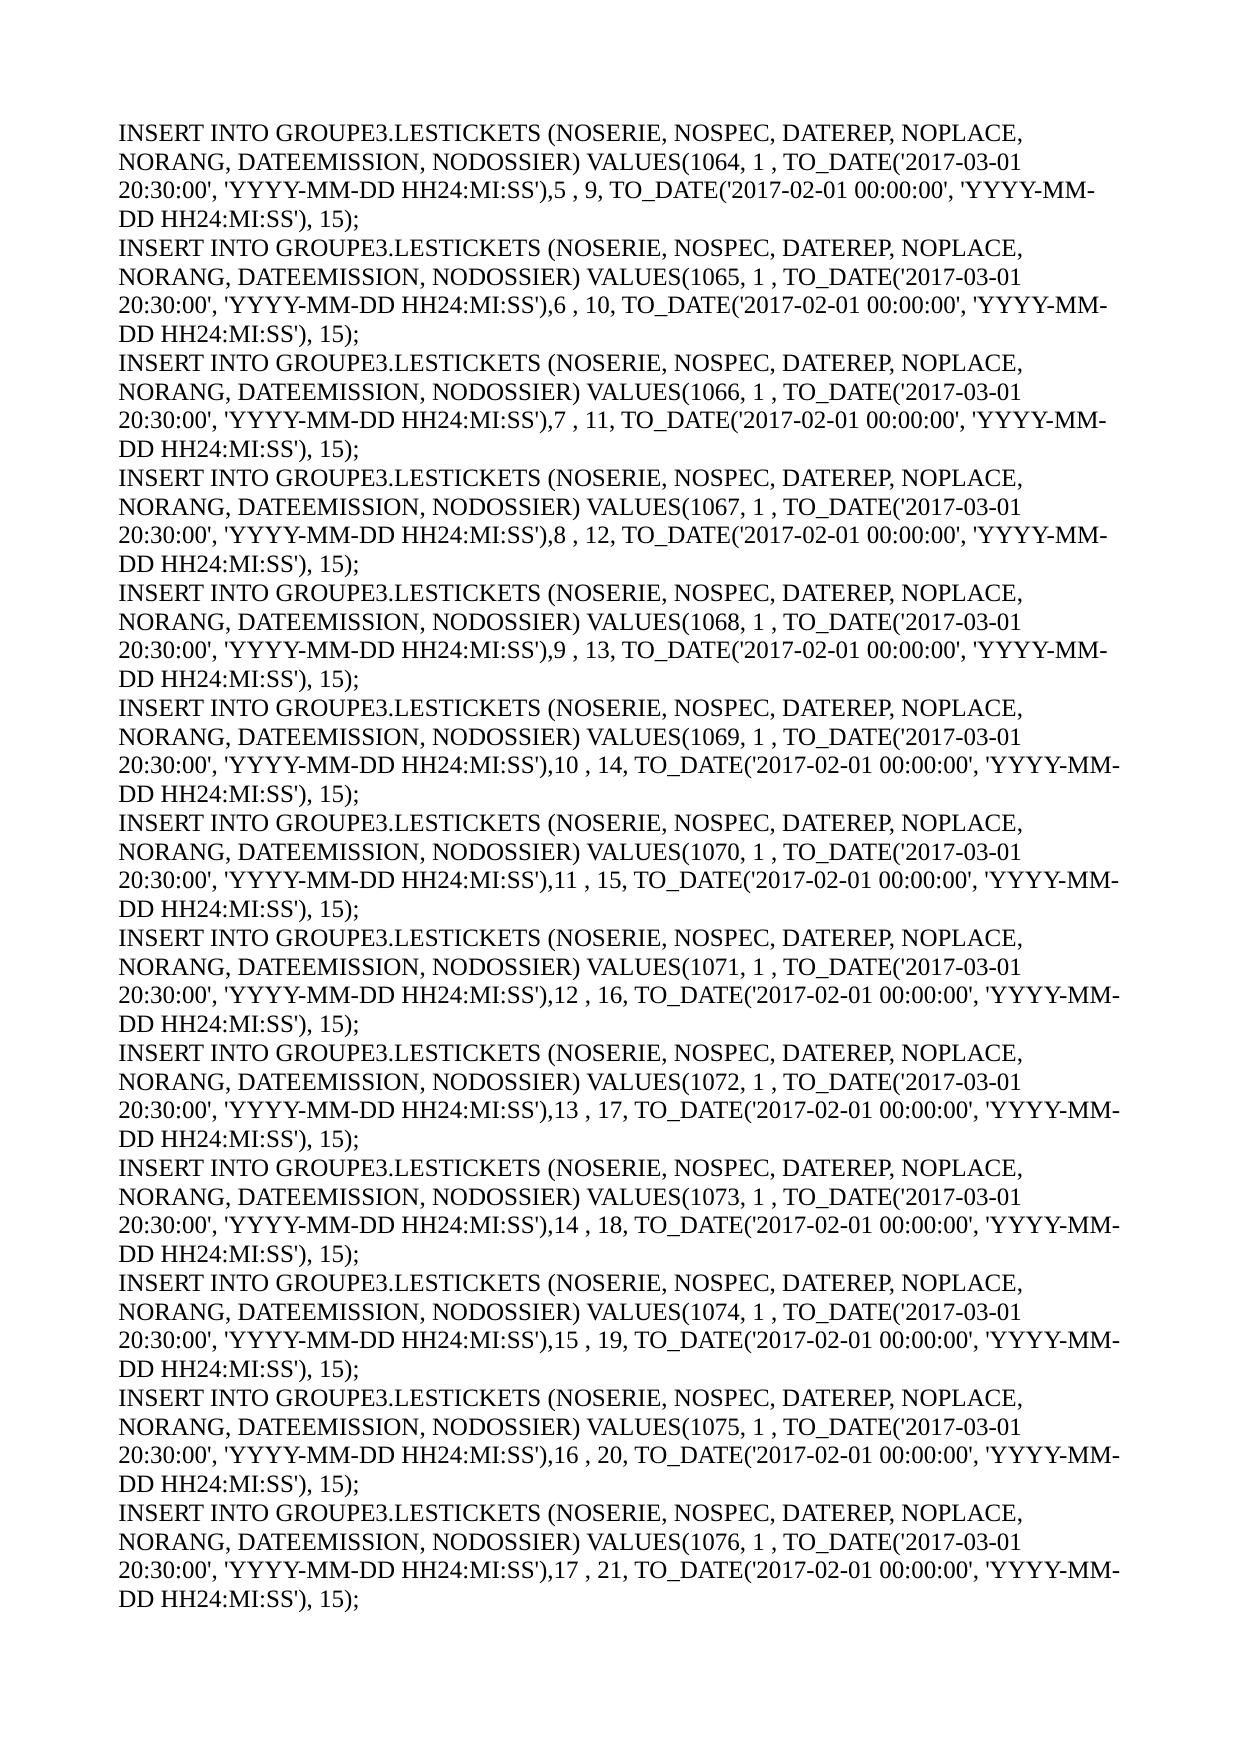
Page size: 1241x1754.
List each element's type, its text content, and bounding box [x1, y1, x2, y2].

text INSERT INTO GROUPE3.LESTICKETS (NOSERIE, NOSPEC, DATEREP, NOPLACE, NORANG, DATEEMISSION, NODOSSIER) VALUES(1075, 1 , TO_DATE('2017-03-01 20:30:00', 'YYYY-MM-DD HH24:MI:SS'),16 , 20, TO_DATE('2017-02-01 00:00:00', 'YYYY-MM-DD HH24:MI:SS'), 15); [118, 1383, 1122, 1498]
text INSERT INTO GROUPE3.LESTICKETS (NOSERIE, NOSPEC, DATEREP, NOPLACE, NORANG, DATEEMISSION, NODOSSIER) VALUES(1076, 1 , TO_DATE('2017-03-01 20:30:00', 'YYYY-MM-DD HH24:MI:SS'),17 , 21, TO_DATE('2017-02-01 00:00:00', 'YYYY-MM-DD HH24:MI:SS'), 15); [118, 1498, 1122, 1613]
text INSERT INTO GROUPE3.LESTICKETS (NOSERIE, NOSPEC, DATEREP, NOPLACE, NORANG, DATEEMISSION, NODOSSIER) VALUES(1065, 1 , TO_DATE('2017-03-01 20:30:00', 'YYYY-MM-DD HH24:MI:SS'),6 , 10, TO_DATE('2017-02-01 00:00:00', 'YYYY-MM-DD HH24:MI:SS'), 15); [118, 233, 1122, 348]
text INSERT INTO GROUPE3.LESTICKETS (NOSERIE, NOSPEC, DATEREP, NOPLACE, NORANG, DATEEMISSION, NODOSSIER) VALUES(1073, 1 , TO_DATE('2017-03-01 20:30:00', 'YYYY-MM-DD HH24:MI:SS'),14 , 18, TO_DATE('2017-02-01 00:00:00', 'YYYY-MM-DD HH24:MI:SS'), 15); [118, 1153, 1122, 1268]
text INSERT INTO GROUPE3.LESTICKETS (NOSERIE, NOSPEC, DATEREP, NOPLACE, NORANG, DATEEMISSION, NODOSSIER) VALUES(1067, 1 , TO_DATE('2017-03-01 20:30:00', 'YYYY-MM-DD HH24:MI:SS'),8 , 12, TO_DATE('2017-02-01 00:00:00', 'YYYY-MM-DD HH24:MI:SS'), 15); [118, 463, 1122, 578]
text INSERT INTO GROUPE3.LESTICKETS (NOSERIE, NOSPEC, DATEREP, NOPLACE, NORANG, DATEEMISSION, NODOSSIER) VALUES(1074, 1 , TO_DATE('2017-03-01 20:30:00', 'YYYY-MM-DD HH24:MI:SS'),15 , 19, TO_DATE('2017-02-01 00:00:00', 'YYYY-MM-DD HH24:MI:SS'), 15); [118, 1268, 1122, 1383]
text INSERT INTO GROUPE3.LESTICKETS (NOSERIE, NOSPEC, DATEREP, NOPLACE, NORANG, DATEEMISSION, NODOSSIER) VALUES(1072, 1 , TO_DATE('2017-03-01 20:30:00', 'YYYY-MM-DD HH24:MI:SS'),13 , 17, TO_DATE('2017-02-01 00:00:00', 'YYYY-MM-DD HH24:MI:SS'), 15); [118, 1038, 1122, 1153]
text INSERT INTO GROUPE3.LESTICKETS (NOSERIE, NOSPEC, DATEREP, NOPLACE, NORANG, DATEEMISSION, NODOSSIER) VALUES(1068, 1 , TO_DATE('2017-03-01 20:30:00', 'YYYY-MM-DD HH24:MI:SS'),9 , 13, TO_DATE('2017-02-01 00:00:00', 'YYYY-MM-DD HH24:MI:SS'), 15); [118, 578, 1122, 693]
text INSERT INTO GROUPE3.LESTICKETS (NOSERIE, NOSPEC, DATEREP, NOPLACE, NORANG, DATEEMISSION, NODOSSIER) VALUES(1070, 1 , TO_DATE('2017-03-01 20:30:00', 'YYYY-MM-DD HH24:MI:SS'),11 , 15, TO_DATE('2017-02-01 00:00:00', 'YYYY-MM-DD HH24:MI:SS'), 15); [118, 808, 1122, 923]
text INSERT INTO GROUPE3.LESTICKETS (NOSERIE, NOSPEC, DATEREP, NOPLACE, NORANG, DATEEMISSION, NODOSSIER) VALUES(1066, 1 , TO_DATE('2017-03-01 20:30:00', 'YYYY-MM-DD HH24:MI:SS'),7 , 11, TO_DATE('2017-02-01 00:00:00', 'YYYY-MM-DD HH24:MI:SS'), 15); [118, 348, 1122, 463]
text INSERT INTO GROUPE3.LESTICKETS (NOSERIE, NOSPEC, DATEREP, NOPLACE, NORANG, DATEEMISSION, NODOSSIER) VALUES(1071, 1 , TO_DATE('2017-03-01 20:30:00', 'YYYY-MM-DD HH24:MI:SS'),12 , 16, TO_DATE('2017-02-01 00:00:00', 'YYYY-MM-DD HH24:MI:SS'), 15); [118, 923, 1122, 1038]
text INSERT INTO GROUPE3.LESTICKETS (NOSERIE, NOSPEC, DATEREP, NOPLACE, NORANG, DATEEMISSION, NODOSSIER) VALUES(1069, 1 , TO_DATE('2017-03-01 20:30:00', 'YYYY-MM-DD HH24:MI:SS'),10 , 14, TO_DATE('2017-02-01 00:00:00', 'YYYY-MM-DD HH24:MI:SS'), 15); [118, 693, 1122, 808]
text INSERT INTO GROUPE3.LESTICKETS (NOSERIE, NOSPEC, DATEREP, NOPLACE, NORANG, DATEEMISSION, NODOSSIER) VALUES(1064, 1 , TO_DATE('2017-03-01 20:30:00', 'YYYY-MM-DD HH24:MI:SS'),5 , 9, TO_DATE('2017-02-01 00:00:00', 'YYYY-MM-DD HH24:MI:SS'), 15); [118, 118, 1122, 233]
